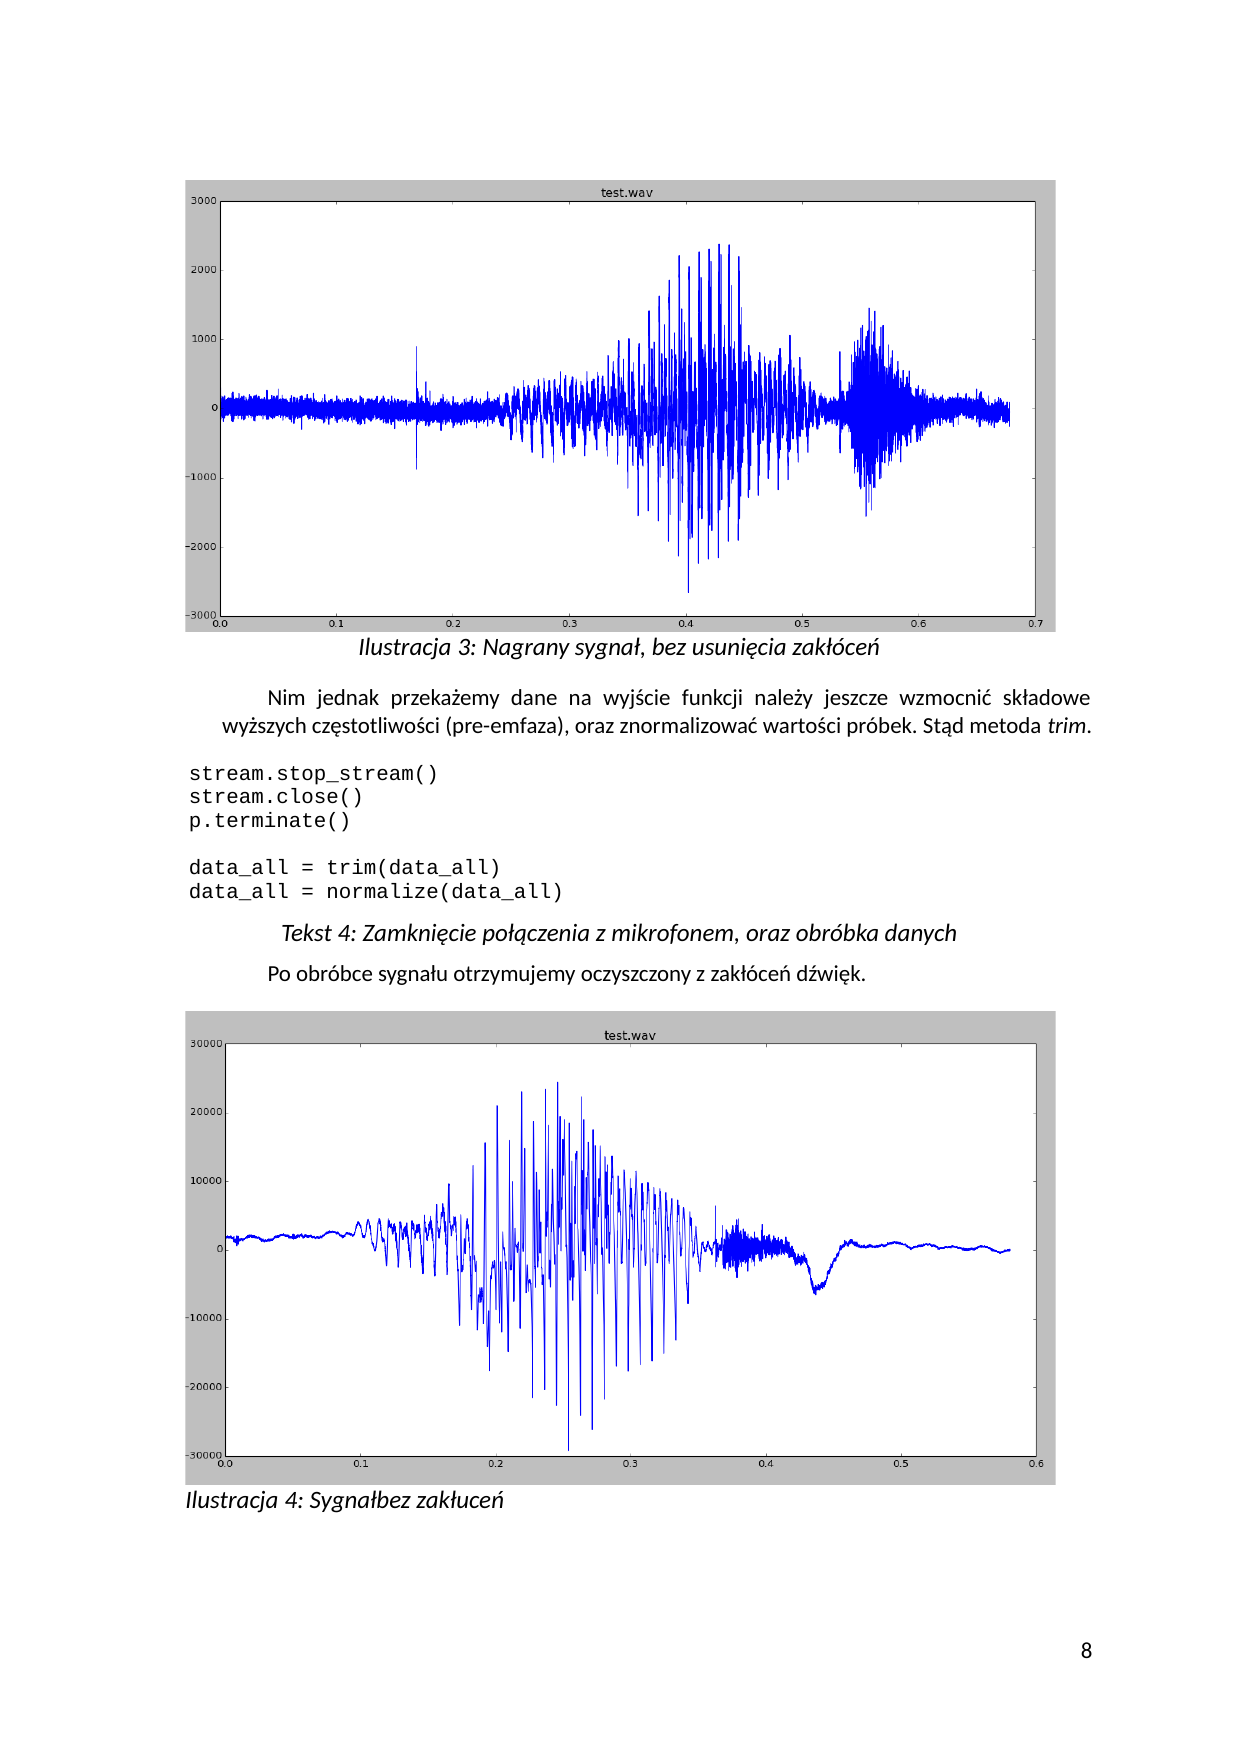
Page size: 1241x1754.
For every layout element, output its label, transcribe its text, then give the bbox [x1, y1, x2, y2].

text Nim jednak przekażemy dane na wyjście funkcji należy jeszcze wzmocnić składowe wyższych częstotliwości (pre-emfaza), oraz znormalizować wartości próbek. Stąd metoda trim. [185, 148, 1092, 739]
text stream.close() [189, 786, 1052, 810]
text Tekst 4: Zamknięcie połączenia z mikrofonem, oraz obróbka danych [189, 917, 1052, 947]
text p.terminate() [189, 810, 1052, 833]
picture [185, 1011, 1056, 1485]
text stream.stop_stream() [189, 763, 1052, 786]
text Ilustracja 3: Nagrany sygnał, bez usunięcia zakłóceń [185, 632, 1056, 662]
picture [185, 180, 1056, 632]
text data_all = trim(data_all) [189, 857, 1052, 881]
text Ilustracja 4: Sygnałbez zakłuceń [185, 1485, 1056, 1515]
text Po obróbce sygnału otrzymujemy oczyszczony z zakłóceń dźwięk. [189, 751, 1092, 987]
text data_all = normalize(data_all) [189, 881, 1052, 904]
